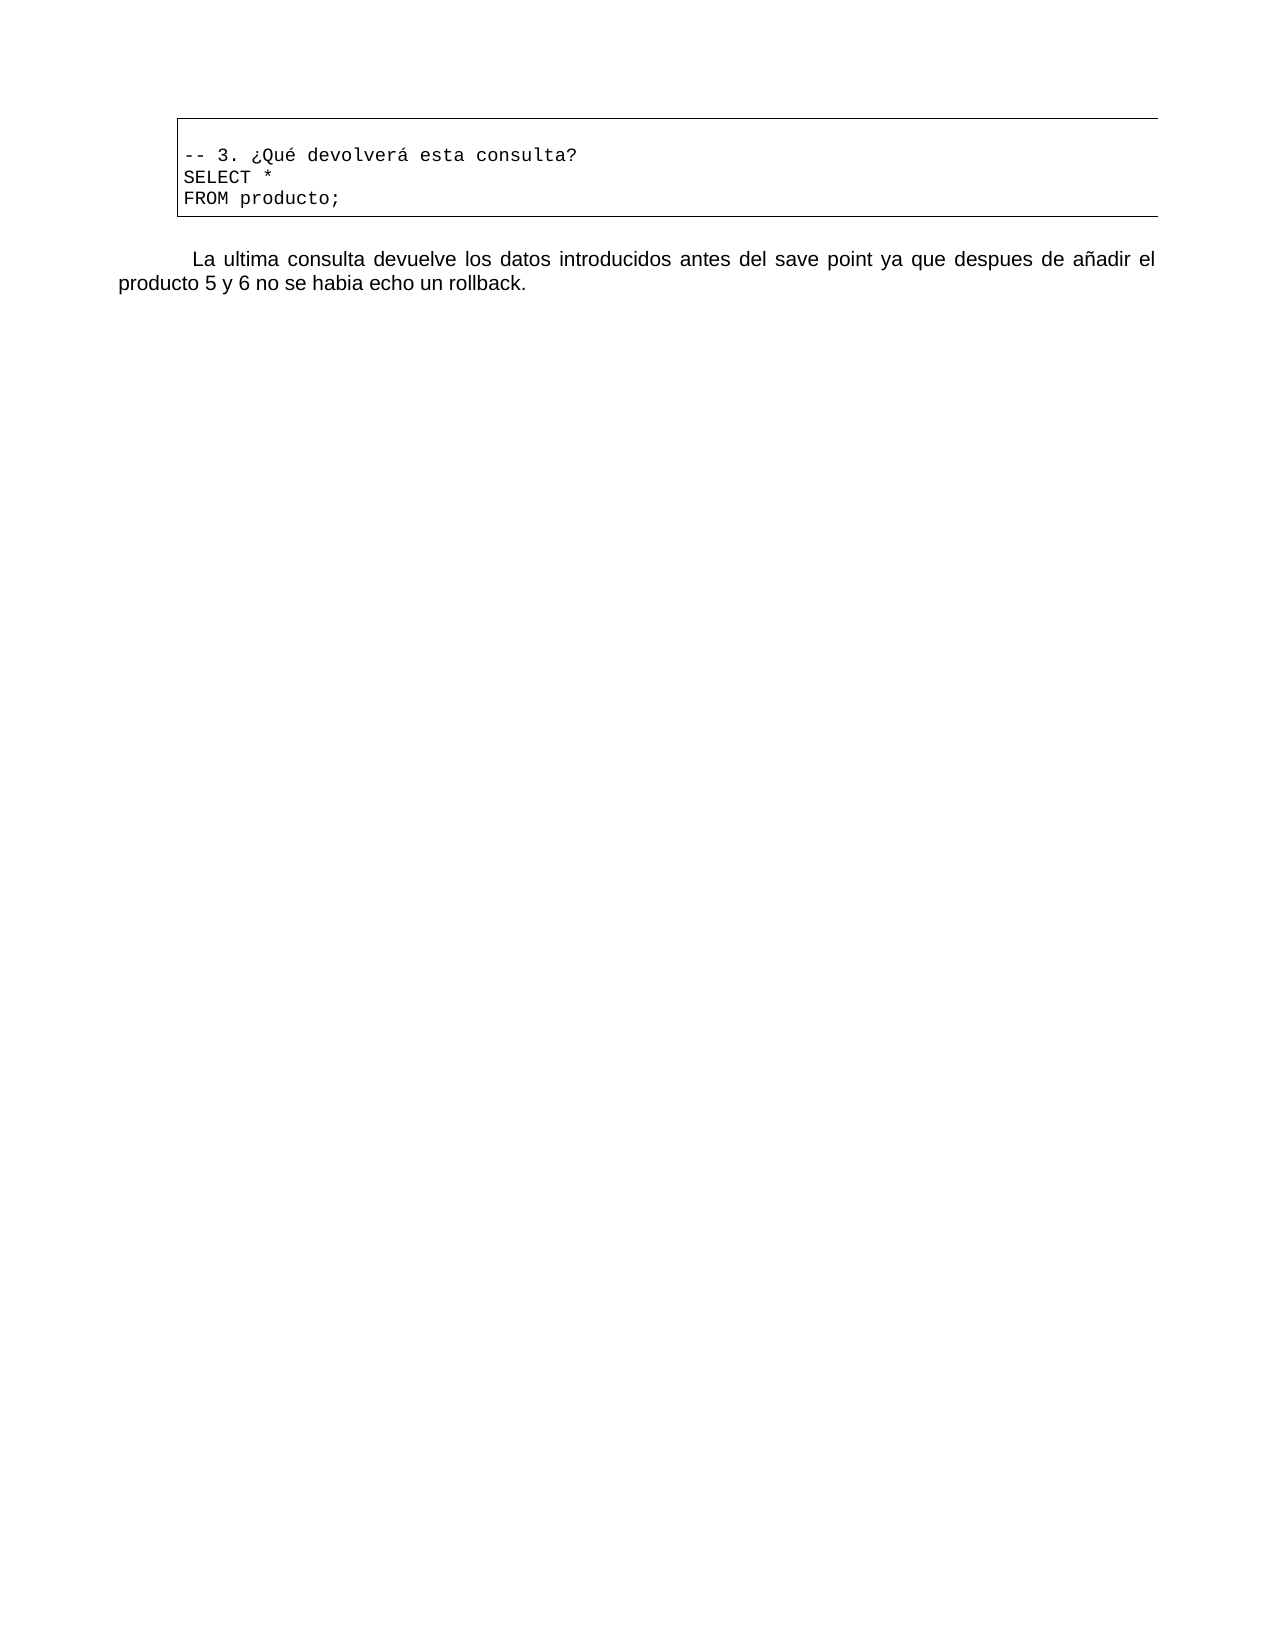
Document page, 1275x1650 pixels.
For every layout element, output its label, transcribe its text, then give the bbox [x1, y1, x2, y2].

text La ultima consulta devuelve los datos introducidos antes del save point ya que despues de añadir el producto 5 y 6 no se habia echo un rollback. [118, 247, 1157, 295]
table_header -- 3. ¿Qué devolverá esta consulta? SELECT * FROM producto; [178, 119, 1157, 216]
